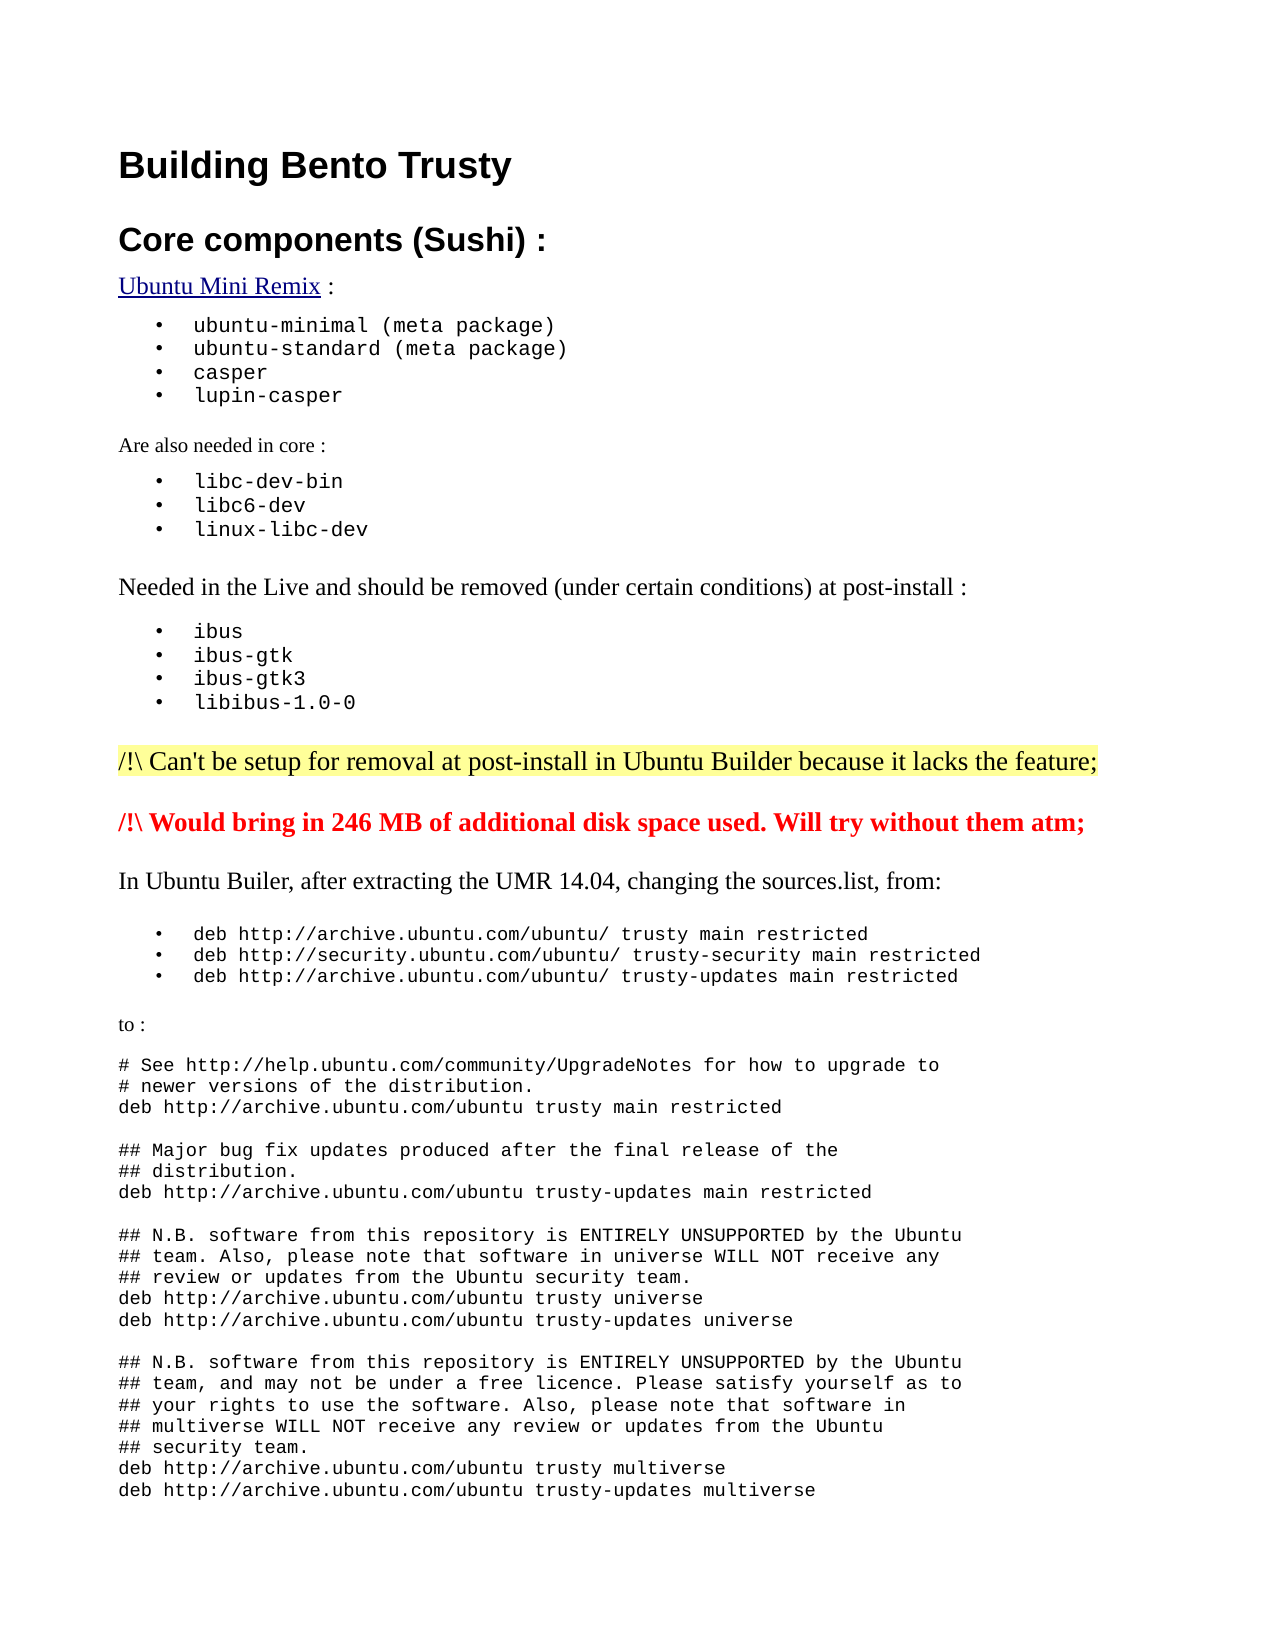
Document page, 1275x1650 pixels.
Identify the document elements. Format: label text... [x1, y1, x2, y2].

subtitle Core components (Sushi) : [118, 220, 1157, 259]
text In Ubuntu Builer, after extracting the UMR 14.04, changing the sources.list, from: [118, 866, 1157, 895]
text deb http://archive.ubuntu.com/ubuntu trusty-updates multiverse [118, 1480, 1157, 1502]
text to : [118, 1012, 1157, 1036]
list ibus-gtk3 [156, 668, 1157, 692]
text Are also needed in core : [118, 433, 1157, 457]
text ## N.B. software from this repository is ENTIRELY UNSUPPORTED by the Ubuntu [118, 1353, 1157, 1374]
text ## security team. [118, 1438, 1157, 1459]
text Ubuntu Mini Remix : [118, 271, 1157, 300]
text /!\ Can't be setup for removal at post-install in Ubuntu Builder because it lacks the feature; [118, 745, 1157, 776]
text deb http://archive.ubuntu.com/ubuntu trusty multiverse [118, 1459, 1157, 1480]
text ## N.B. software from this repository is ENTIRELY UNSUPPORTED by the Ubuntu [118, 1225, 1157, 1247]
text ## Major bug fix updates produced after the final release of the [118, 1140, 1157, 1162]
text Needed in the Live and should be removed (under certain conditions) at post-install : [118, 572, 1157, 601]
list libc-dev-bin [156, 471, 1157, 495]
text ## distribution. [118, 1162, 1157, 1183]
text # newer versions of the distribution. [118, 1077, 1157, 1098]
text ## review or updates from the Ubuntu security team. [118, 1268, 1157, 1289]
text deb http://archive.ubuntu.com/ubuntu trusty-updates universe [118, 1310, 1157, 1332]
text ## your rights to use the software. Also, please note that software in [118, 1395, 1157, 1417]
list lupin-casper [156, 386, 1157, 409]
subtitle Building Bento Trusty [118, 143, 1157, 187]
list libibus-1.0-0 [156, 692, 1157, 716]
list ibus-gtk [156, 644, 1157, 668]
text /!\ Would bring in 246 MB of additional disk space used. Will try without them atm; [118, 806, 1157, 837]
text deb http://archive.ubuntu.com/ubuntu trusty universe [118, 1289, 1157, 1310]
list linux-libc-dev [156, 519, 1157, 542]
text ## team. Also, please note that software in universe WILL NOT receive any [118, 1247, 1157, 1268]
text ## team, and may not be under a free licence. Please satisfy yourself as to [118, 1374, 1157, 1395]
list libc6-dev [156, 495, 1157, 519]
list ubuntu-standard (meta package) [156, 338, 1157, 362]
list deb http://archive.ubuntu.com/ubuntu/ trusty-updates main restricted [156, 967, 1157, 988]
list deb http://security.ubuntu.com/ubuntu/ trusty-security main restricted [156, 946, 1157, 967]
list ibus [156, 621, 1157, 644]
list ubuntu-minimal (meta package) [156, 314, 1157, 338]
text ## multiverse WILL NOT receive any review or updates from the Ubuntu [118, 1417, 1157, 1438]
text deb http://archive.ubuntu.com/ubuntu trusty-updates main restricted [118, 1183, 1157, 1204]
list casper [156, 362, 1157, 386]
text deb http://archive.ubuntu.com/ubuntu trusty main restricted [118, 1098, 1157, 1119]
text # See http://help.ubuntu.com/community/UpgradeNotes for how to upgrade to [118, 1055, 1157, 1077]
list deb http://archive.ubuntu.com/ubuntu/ trusty main restricted [156, 924, 1157, 946]
